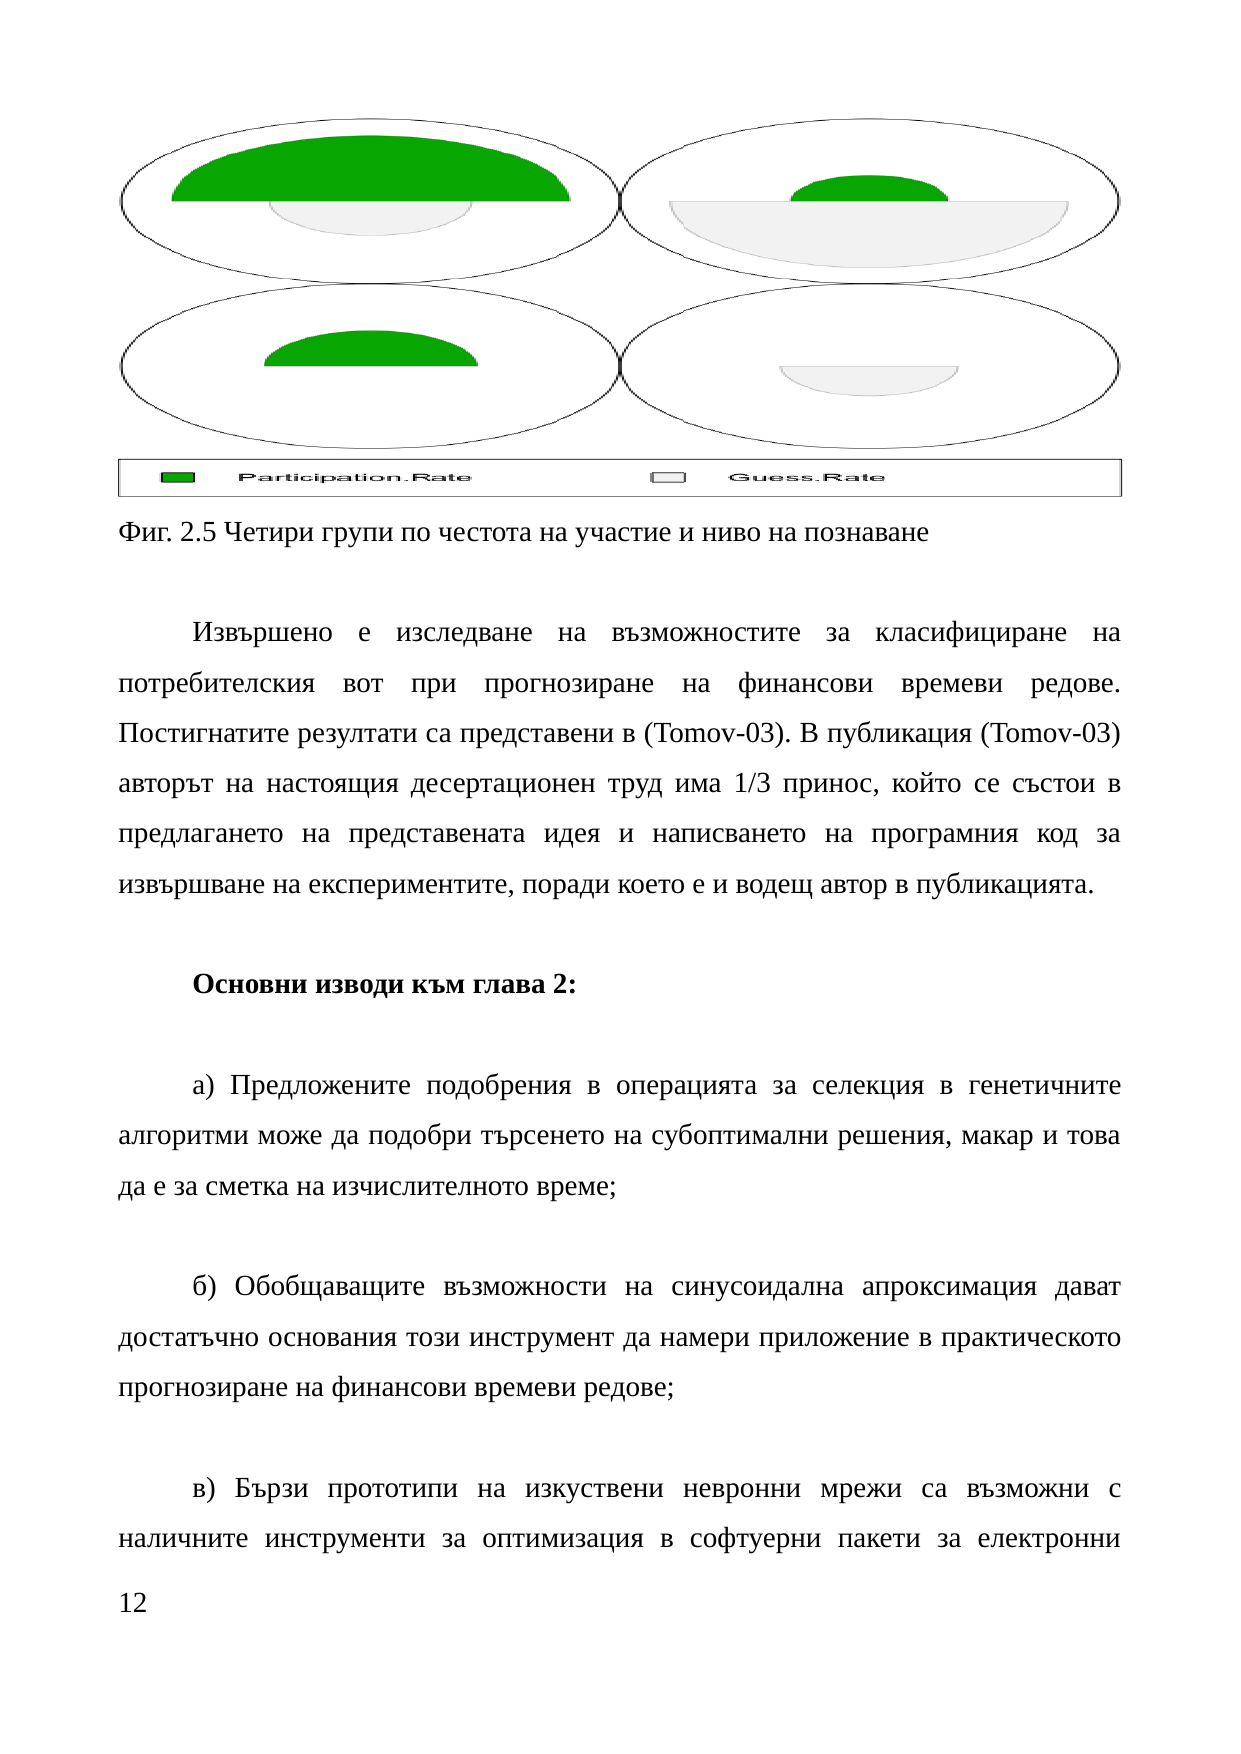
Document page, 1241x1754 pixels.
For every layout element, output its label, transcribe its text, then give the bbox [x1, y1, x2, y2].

text в) Бързи прототипи на изкуствени невронни мрежи са възможни с наличните инструменти за оптимизация в софтуерни пакети за електронни [118, 1470, 1122, 1553]
text а) Предложените подобрения в операцията за селекция в генетичните алгоритми може да подобри търсенето на субоптимални решения, макар и това да е за сметка на изчислителното време; [118, 1067, 1122, 1201]
text б) Обобщаващите възможности на синусоидална апроксимация дават достатъчно основания този инструмент да намери приложение в практическото прогнозиране на финансови времеви редове; [118, 1268, 1122, 1403]
text Фиг. 2.5 Четири групи по честота на участие и ниво на познаване [118, 497, 1122, 547]
picture [118, 118, 1123, 497]
text Извършено е изследване на възможностите за класифициране на потребителския вот при прогнозиране на финансови времеви редове. Постигнатите резултати са представени в (Tomov-03). В публикация (Tomov-03) авторът на настоящия десертационен труд има 1/3 принос, който се състои в предлагането на представената идея и написването на програмния код за извършване на експериментите, поради което е и водещ автор в публикацията. [118, 614, 1122, 899]
text Основни изводи към глава 2: [118, 967, 1122, 1000]
